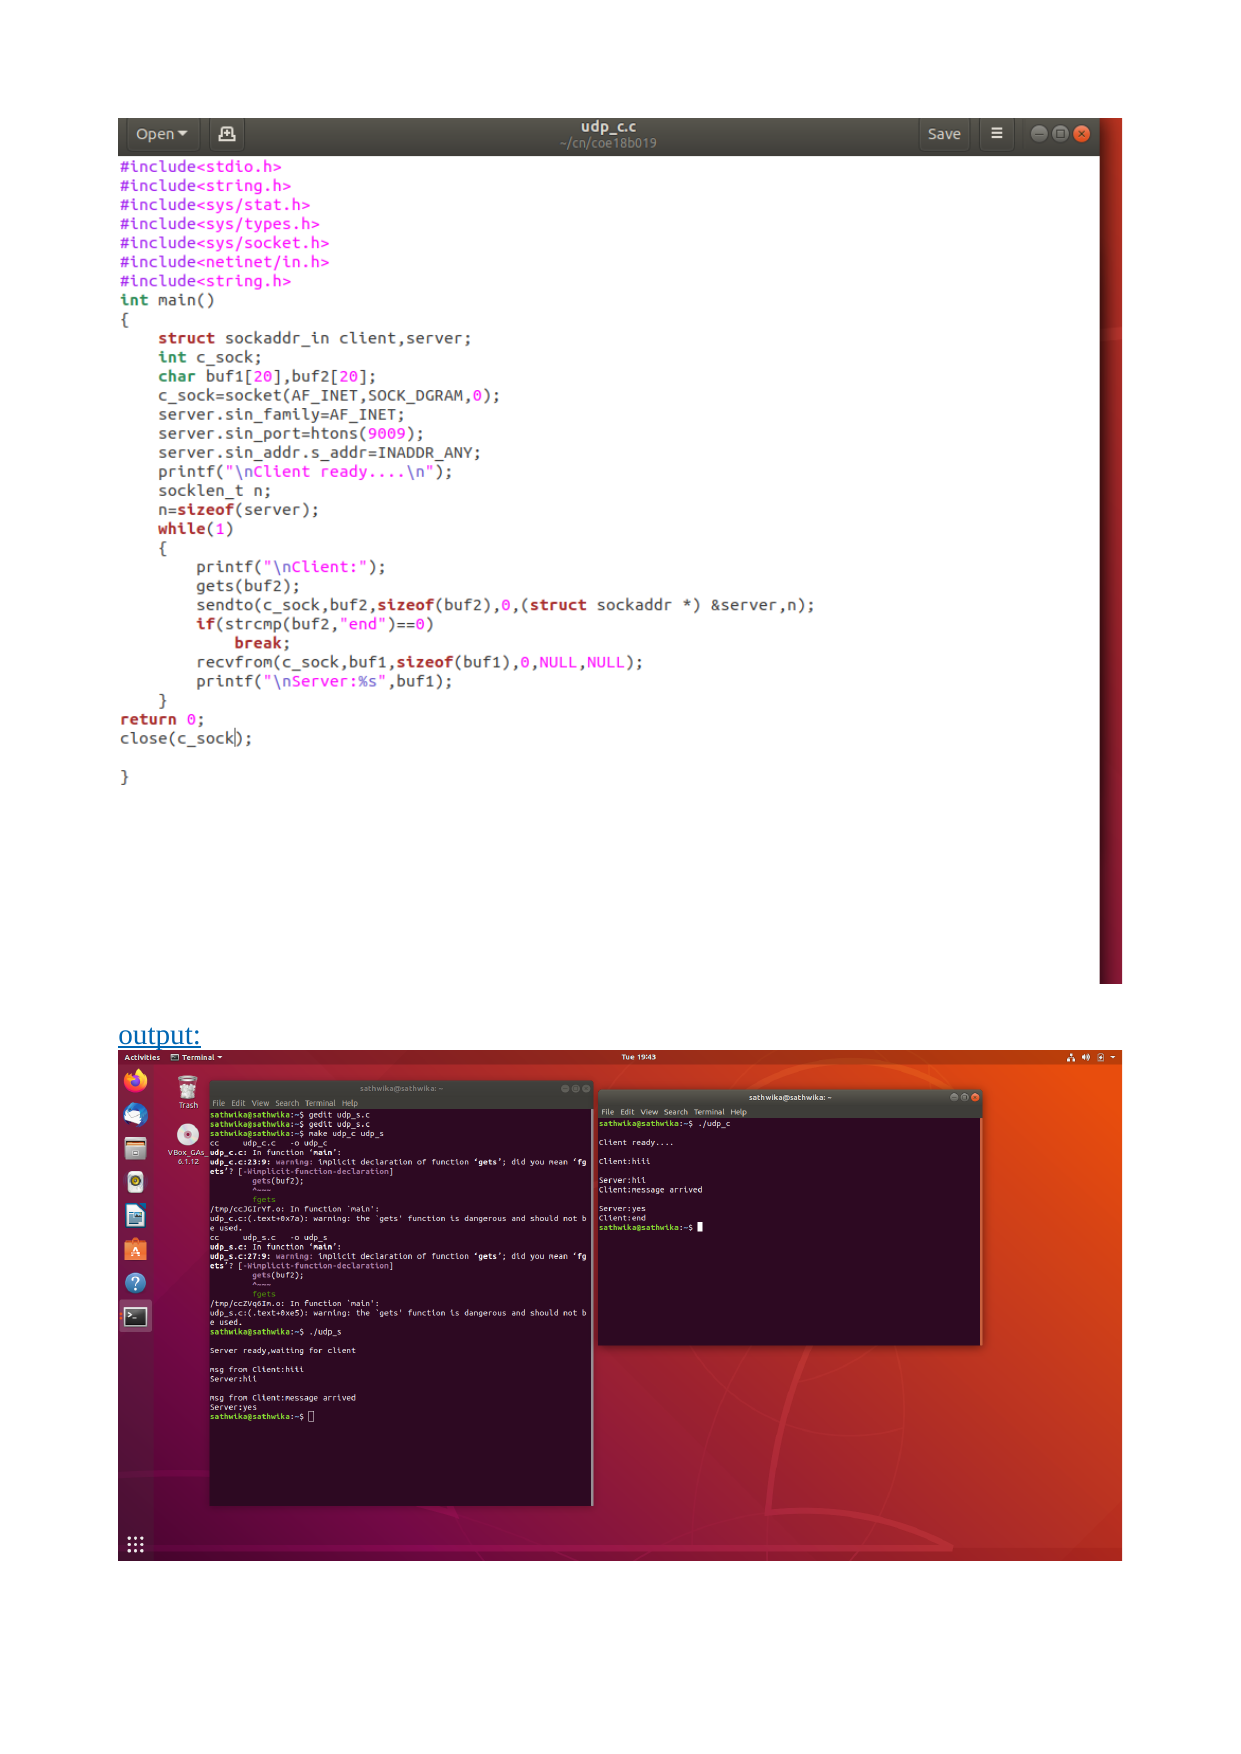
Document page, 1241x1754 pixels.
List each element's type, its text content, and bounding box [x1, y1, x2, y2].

picture [118, 1050, 1123, 1561]
text output: [118, 1017, 1122, 1050]
picture [118, 118, 1123, 984]
